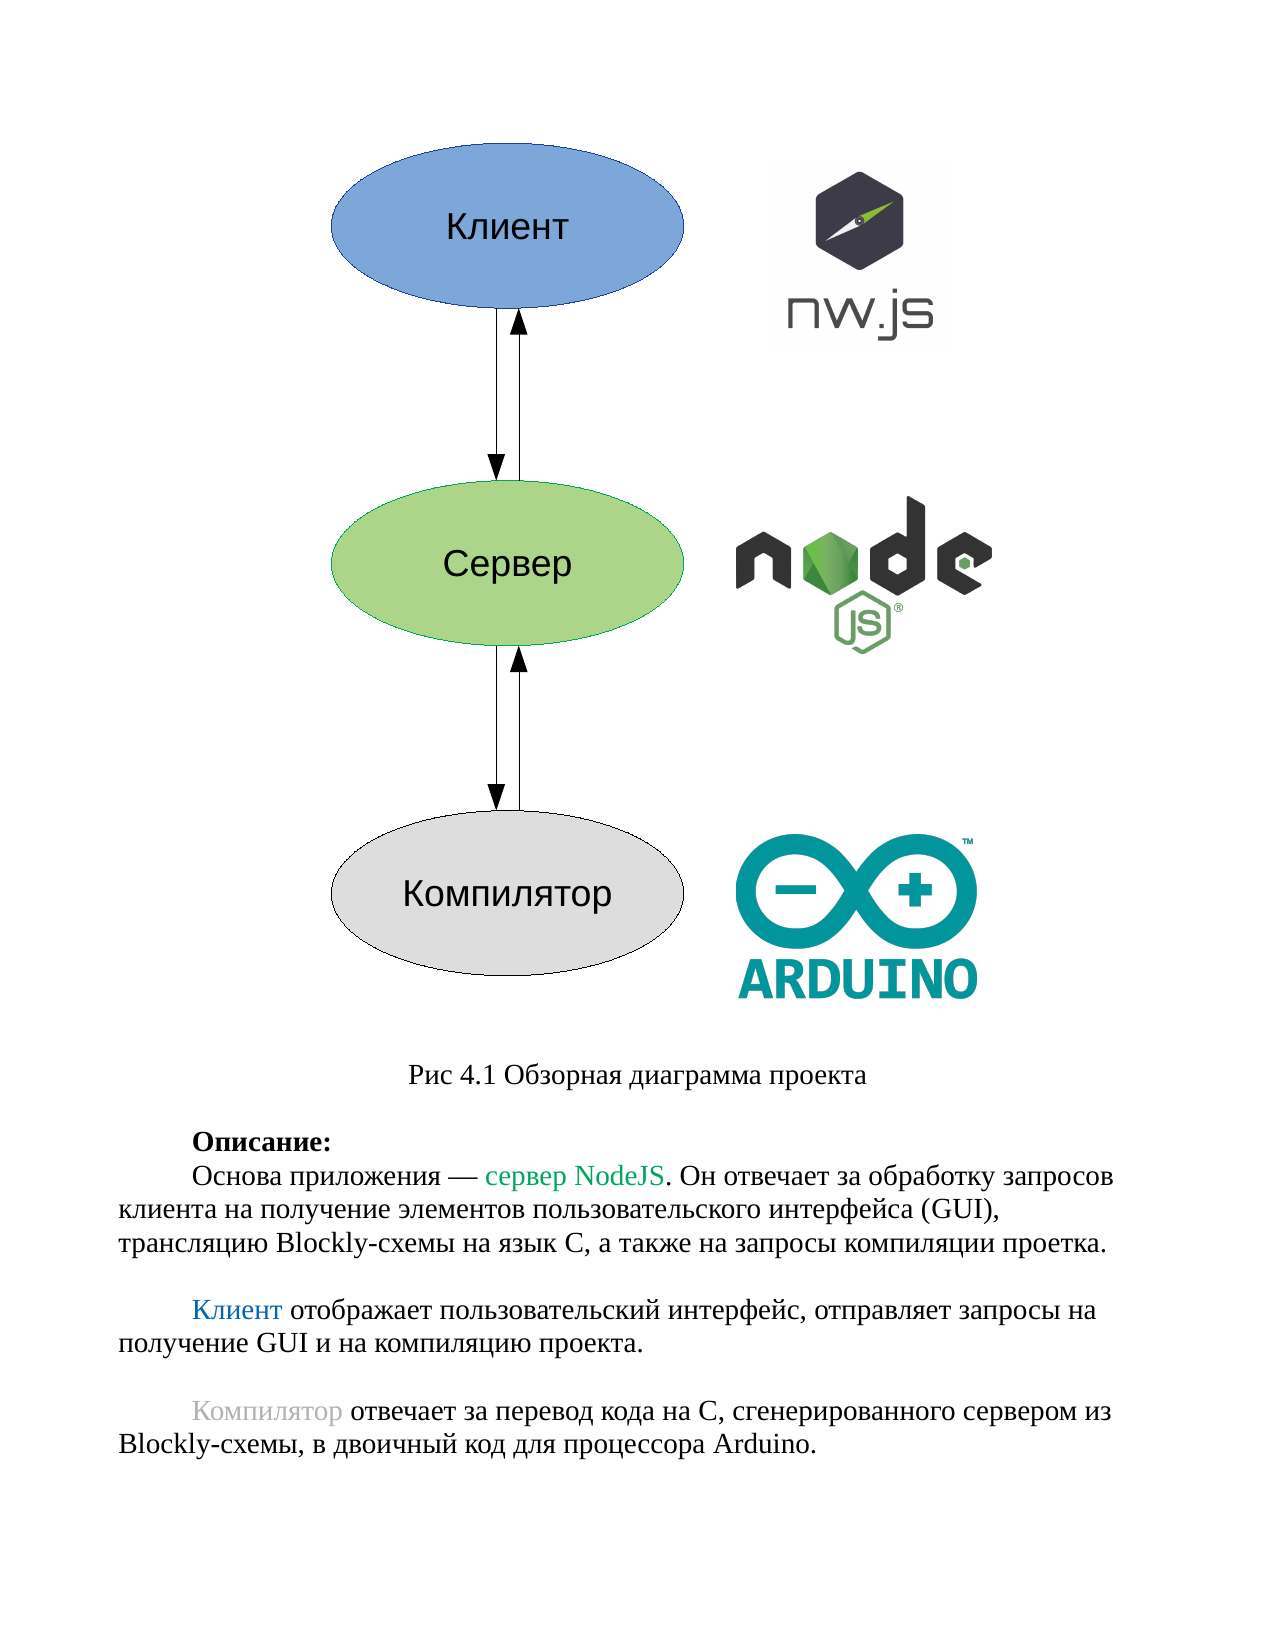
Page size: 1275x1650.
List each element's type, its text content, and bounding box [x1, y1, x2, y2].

picture [736, 834, 977, 999]
text Компилятор отвечает за перевод кода на С, сгенерированного сервером из Blockly-схемы, в двоичный код для процессора Arduino. [118, 1393, 1157, 1460]
picture [770, 165, 951, 346]
text Рис 4.1 Обзорная диаграмма проекта [118, 1057, 1157, 1091]
text Клиент отображает пользовательский интерфейс, отправляет запросы на получение GUI и на компиляцию проекта. [118, 1292, 1157, 1359]
text Описание: [118, 1124, 1157, 1158]
picture [736, 496, 992, 654]
text Основа приложения — сервер NodeJS. Он отвечает за обработку запросов клиента на получение элементов пользовательского интерфейса (GUI), трансляцию Blockly-схемы на язык C, а также на запросы компиляции проетка. [118, 1158, 1157, 1258]
